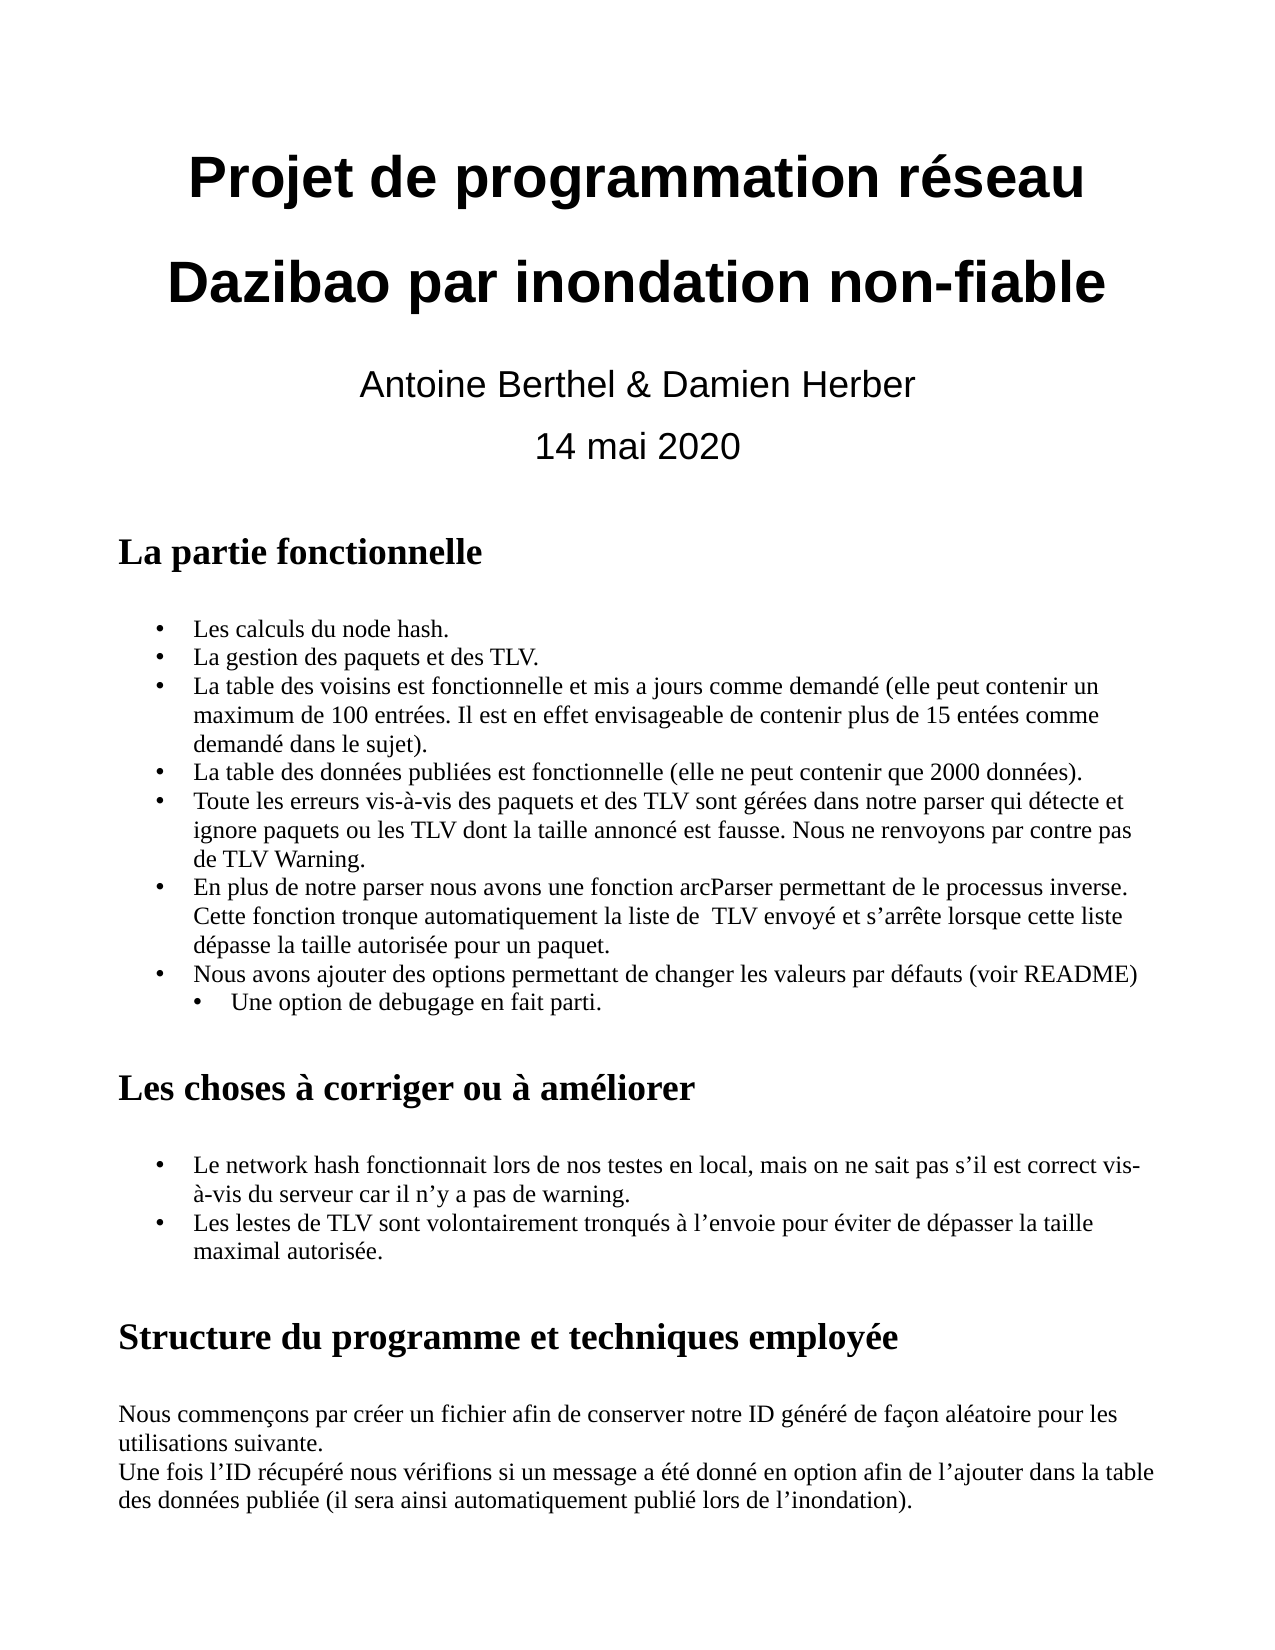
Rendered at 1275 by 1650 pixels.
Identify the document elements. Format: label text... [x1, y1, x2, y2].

list La table des données publiées est fonctionnelle (elle ne peut contenir que 2000 données). [156, 757, 1157, 786]
text Nous commençons par créer un fichier afin de conserver notre ID généré de façon aléatoire pour les utilisations suivante. [118, 1399, 1157, 1457]
subtitle Structure du programme et techniques employée [118, 1315, 1157, 1358]
list Les lestes de TLV sont volontairement tronqués à l’envoie pour éviter de dépasser la taille maximal autorisée. [156, 1208, 1157, 1265]
subtitle Antoine Berthel & Damien Herber [118, 362, 1157, 405]
list La gestion des paquets et des TLV. [156, 642, 1157, 671]
list En plus de notre parser nous avons une fonction arcParser permettant de le processus inverse. Cette fonction tronque automatiquement la liste de TLV envoyé et s’arrête lorsque cette liste dépasse la taille autorisée pour un paquet. [156, 872, 1157, 959]
title Dazibao par inondation non-fiable [118, 248, 1157, 315]
subtitle Les choses à corriger ou à améliorer [118, 1066, 1157, 1109]
subtitle La partie fonctionnelle [118, 529, 1157, 572]
title Projet de programmation réseau [118, 143, 1157, 210]
text Une fois l’ID récupéré nous vérifions si un message a été donné en option afin de l’ajouter dans la table des données publiée (il sera ainsi automatiquement publié lors de l’inondation). [118, 1457, 1157, 1514]
subtitle 14 mai 2020 [118, 424, 1157, 467]
list Le network hash fonctionnait lors de nos testes en local, mais on ne sait pas s’il est correct vis-à-vis du serveur car il n’y a pas de warning. [156, 1150, 1157, 1208]
list Nous avons ajouter des options permettant de changer les valeurs par défauts (voir README) [156, 959, 1157, 987]
list Les calculs du node hash. [156, 614, 1157, 642]
list Toute les erreurs vis-à-vis des paquets et des TLV sont gérées dans notre parser qui détecte et ignore paquets ou les TLV dont la taille annoncé est fausse. Nous ne renvoyons par contre pas de TLV Warning. [156, 786, 1157, 872]
list Une option de debugage en fait parti. [193, 987, 1157, 1016]
list La table des voisins est fonctionnelle et mis a jours comme demandé (elle peut contenir un maximum de 100 entrées. Il est en effet envisageable de contenir plus de 15 entées comme demandé dans le sujet). [156, 671, 1157, 757]
